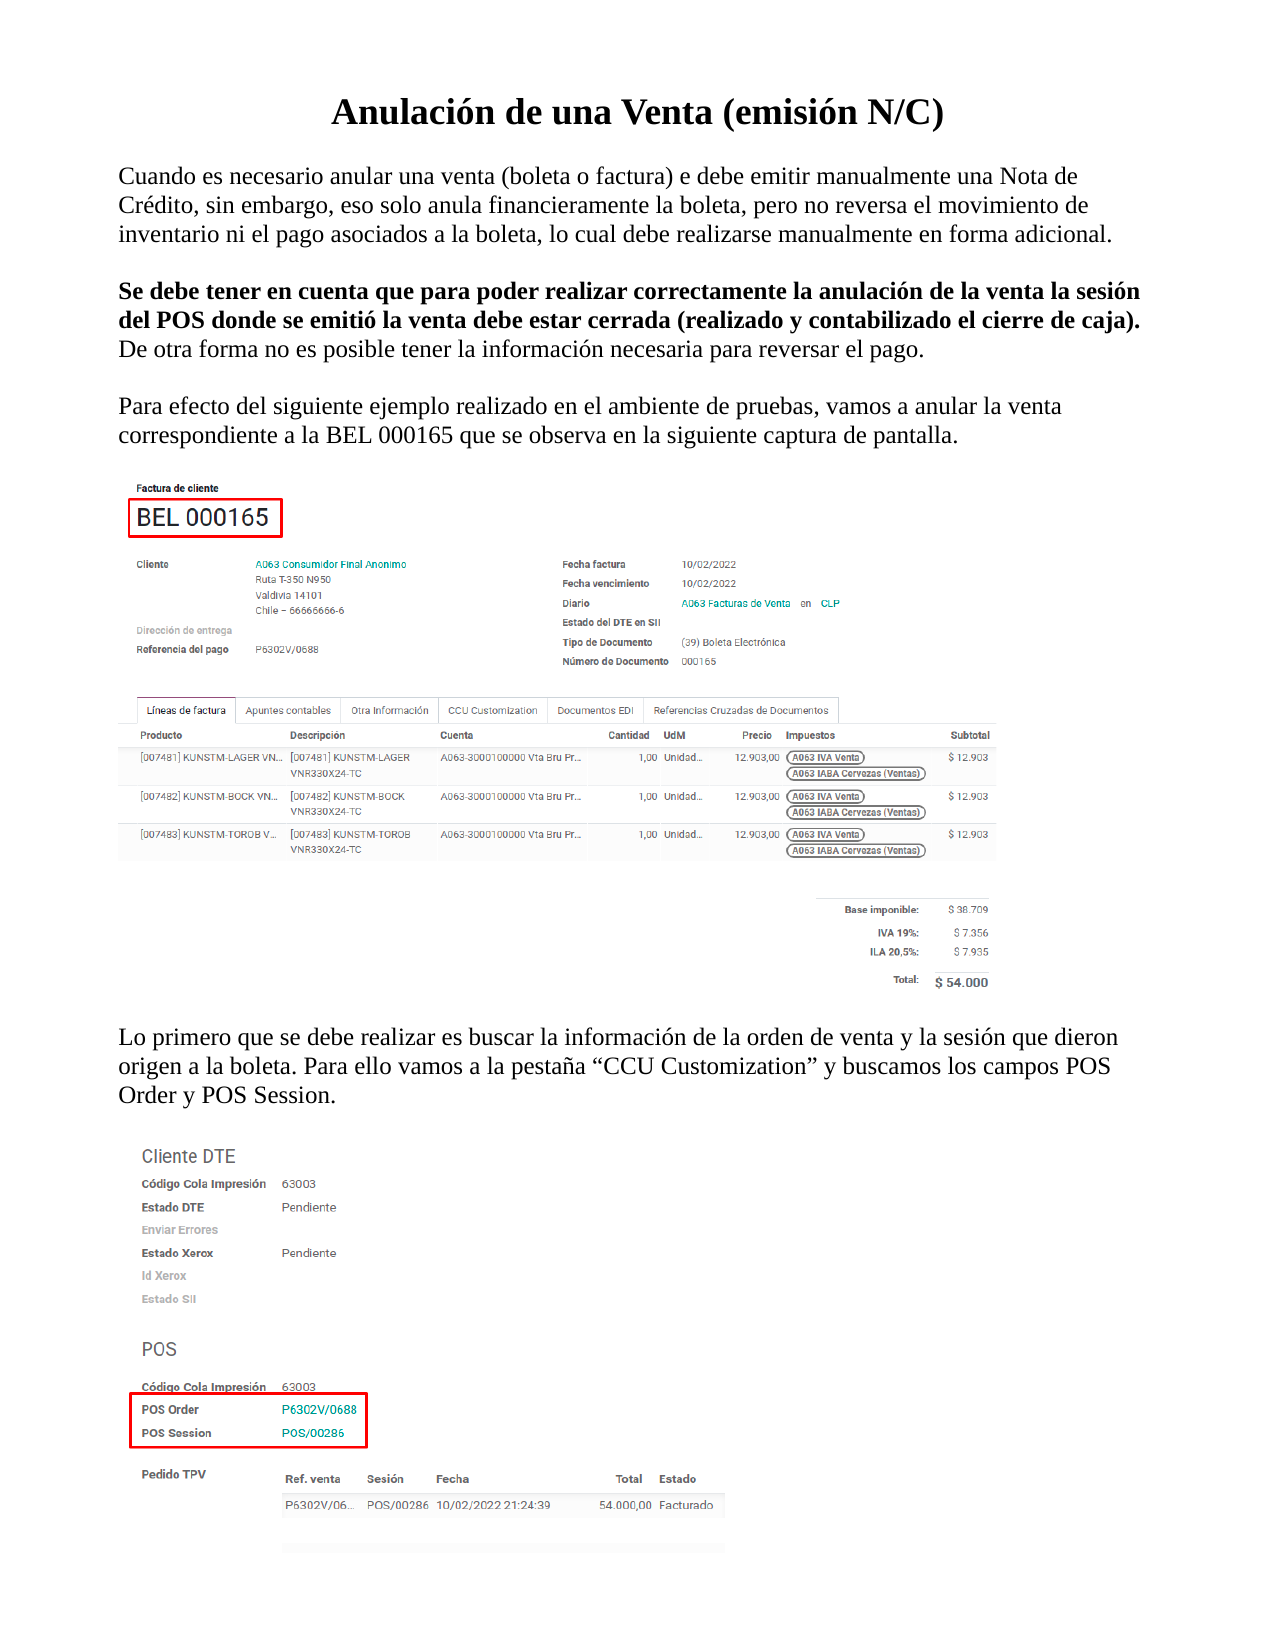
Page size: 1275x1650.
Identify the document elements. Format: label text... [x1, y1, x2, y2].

picture [118, 477, 997, 994]
text Para efecto del siguiente ejemplo realizado en el ambiente de pruebas, vamos a anular la venta correspondiente a la BEL 000165 que se observa en la siguiente captura de pantalla. [118, 391, 1157, 449]
text Se debe tener en cuenta que para poder realizar correctamente la anulación de la venta la sesión del POS donde se emitió la venta debe estar cerrada (realizado y contabilizado el cierre de caja). De otra forma no es posible tener la información necesaria para reversar el pago. [118, 276, 1157, 362]
text Lo primero que se debe realizar es buscar la información de la orden de venta y la sesión que dieron origen a la boleta. Para ello vamos a la pestaña “CCU Customization” y buscamos los campos POS Order y POS Session. [118, 1022, 1157, 1108]
text Cuando es necesario anular una venta (boleta o factura) e debe emitir manualmente una Nota de Crédito, sin embargo, eso solo anula financieramente la boleta, pero no reversa el movimiento de inventario ni el pago asociados a la boleta, lo cual debe realizarse manualmente en forma adicional. [118, 161, 1157, 247]
text Anulación de una Venta (emisión N/C) [118, 89, 1157, 132]
picture [118, 1137, 752, 1553]
